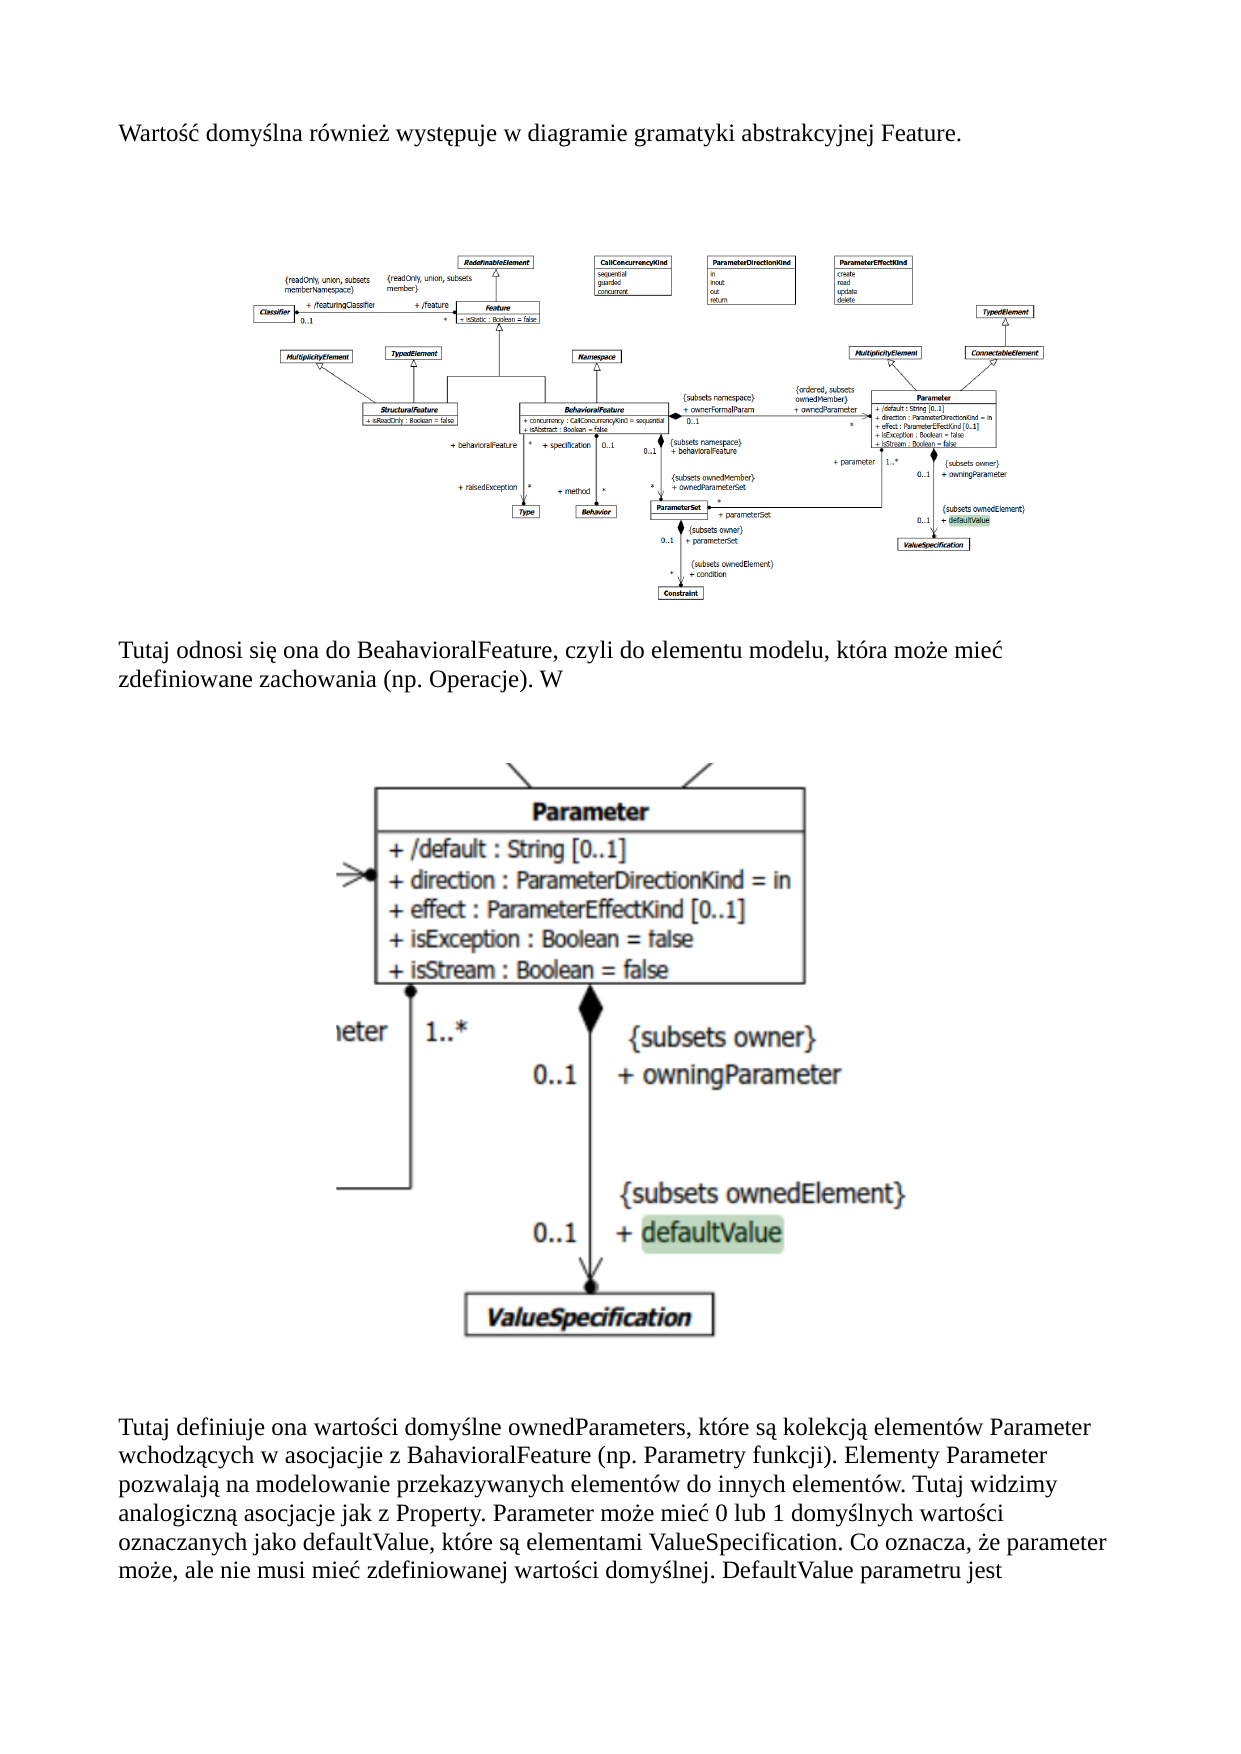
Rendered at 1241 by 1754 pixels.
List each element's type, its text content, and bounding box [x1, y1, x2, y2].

picture [336, 763, 960, 1409]
text Wartość domyślna również występuje w diagramie gramatyki abstrakcyjnej Feature. [118, 118, 1122, 147]
text Tutaj odnosi się ona do BeahavioralFeature, czyli do elementu modelu, która może mieć zdefiniowane zachowania (np. Operacje). W [118, 636, 1122, 693]
text Tutaj definiuje ona wartości domyślne ownedParameters, które są kolekcją elementów Parameter wchodzących w asocjacjie z BahavioralFeature (np. Parametry funkcji). Elementy Parameter pozwalają na modelowanie przekazywanych elementów do innych elementów. Tutaj widzimy analogiczną asocjacje jak z Property. Parameter może mieć 0 lub 1 domyślnych wartości oznaczanych jako defaultValue, które są elementami ValueSpecification. Co oznacza, że parameter może, ale nie musi mieć zdefiniowanej wartości domyślnej. DefaultValue parametru jest [118, 1412, 1122, 1584]
picture [248, 242, 1059, 612]
